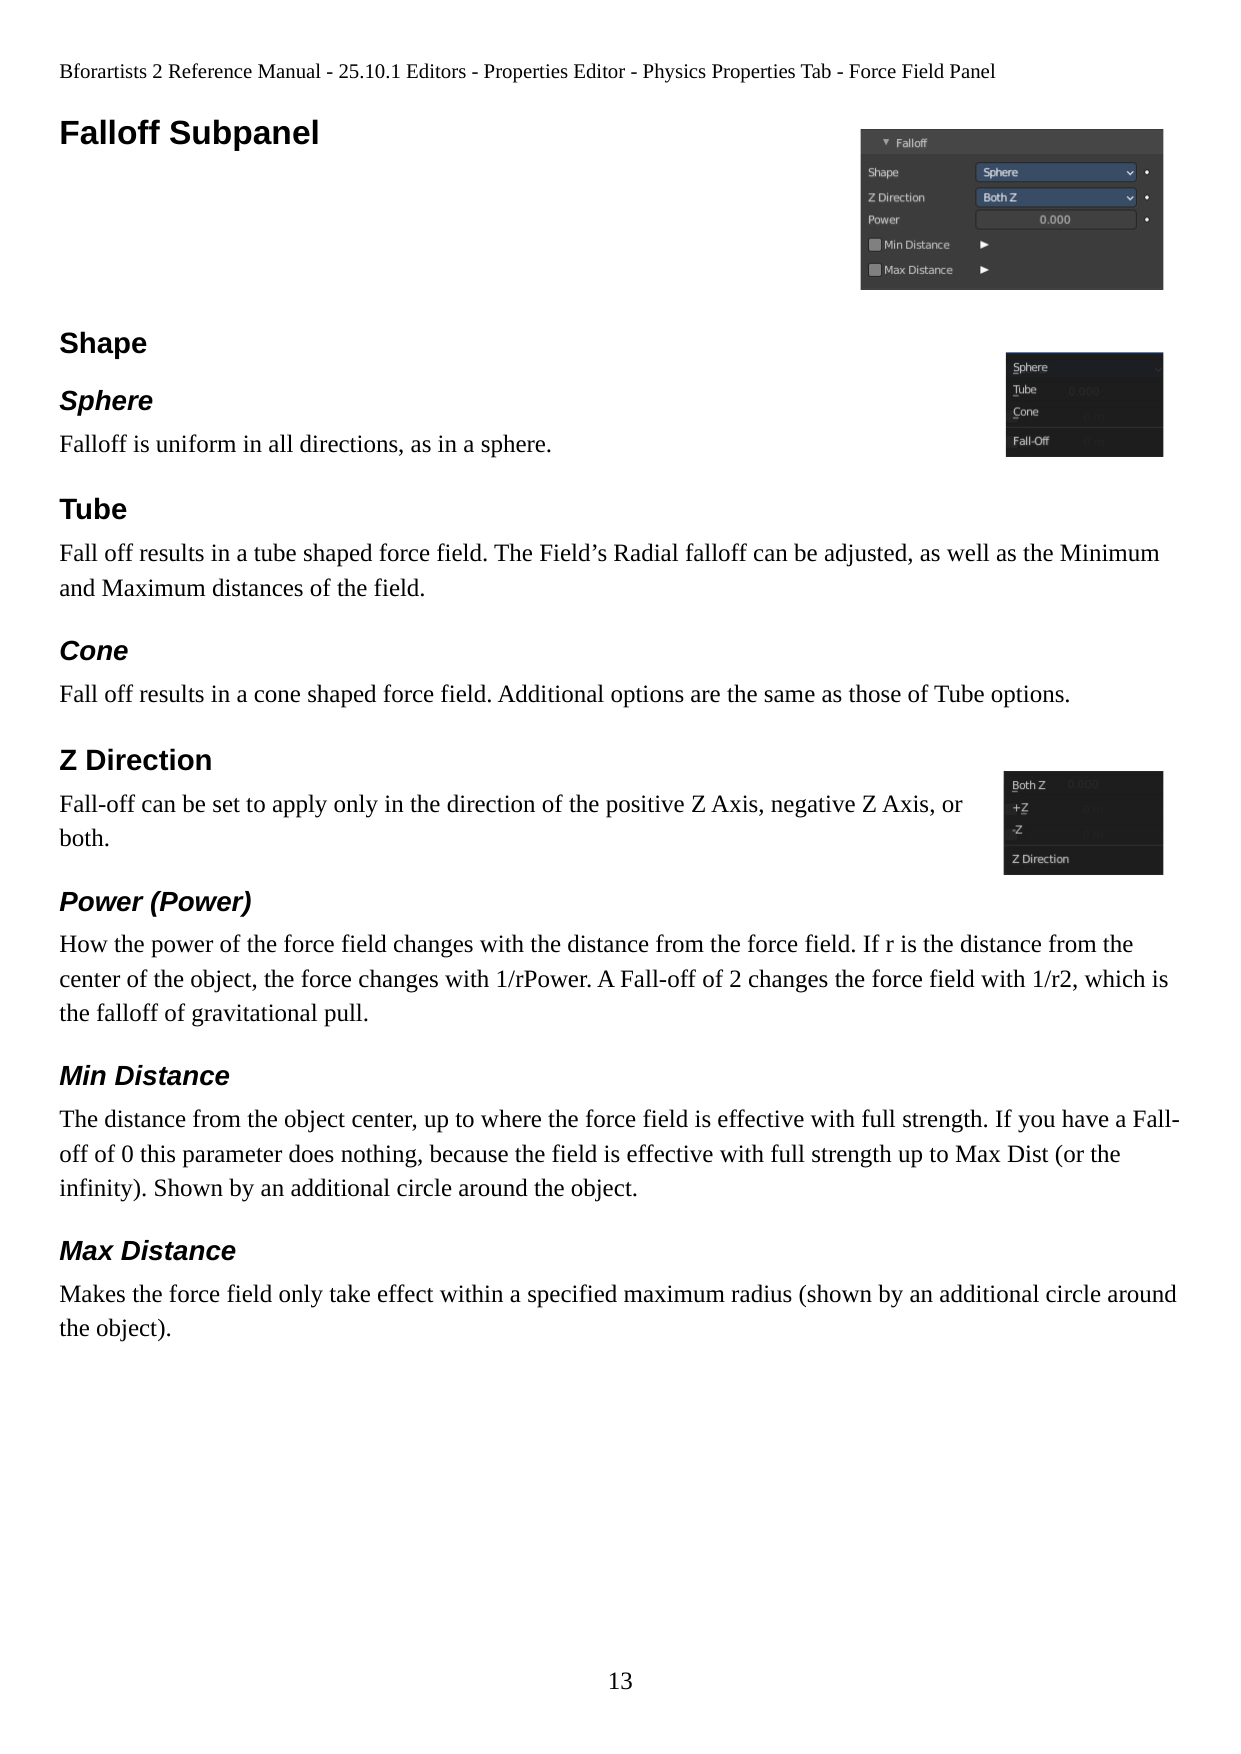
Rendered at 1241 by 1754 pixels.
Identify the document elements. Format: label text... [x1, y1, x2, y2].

subtitle Shape [59, 326, 1181, 359]
subtitle Tube [59, 492, 1181, 526]
subtitle Min Distance [59, 1060, 1181, 1092]
picture [1003, 771, 1164, 875]
subtitle Cone [59, 634, 1181, 666]
text Fall off results in a cone shaped force field. Additional options are the same as those of Tube options. [59, 679, 1181, 708]
text Fall-off can be set to apply only in the direction of the positive Z Axis, negative Z Axis, or both. [59, 789, 1003, 852]
text How the power of the force field changes with the distance from the force field. If r is the distance from the center of the object, the force changes with 1/rPower. A Fall-off of 2 changes the force field with 1/r2, which is the falloff of gravitational pull. [59, 929, 1181, 1027]
text Makes the force field only take effect within a specified maximum radius (shown by an additional circle around the object). [59, 1279, 1181, 1342]
subtitle Sphere [59, 384, 1005, 416]
text Fall off results in a tube shaped force field. The Field’s Radial falloff can be adjusted, as well as the Minimum and Maximum distances of the field. [59, 538, 1181, 602]
text The distance from the object center, up to where the force field is effective with full strength. If you have a Fall-off of 0 this parameter does nothing, because the field is effective with full strength up to Max Dist (or the infinity). Shown by an additional circle around the object. [59, 1104, 1181, 1202]
picture [1005, 352, 1164, 457]
subtitle [1164, 384, 1181, 416]
subtitle Falloff Subpanel [59, 113, 1181, 151]
subtitle Max Distance [59, 1235, 1181, 1267]
picture [860, 129, 1164, 290]
subtitle Z Direction [59, 743, 1181, 776]
subtitle Power (Power) [59, 885, 1181, 917]
text Falloff is uniform in all directions, as in a sphere. [59, 429, 1005, 457]
